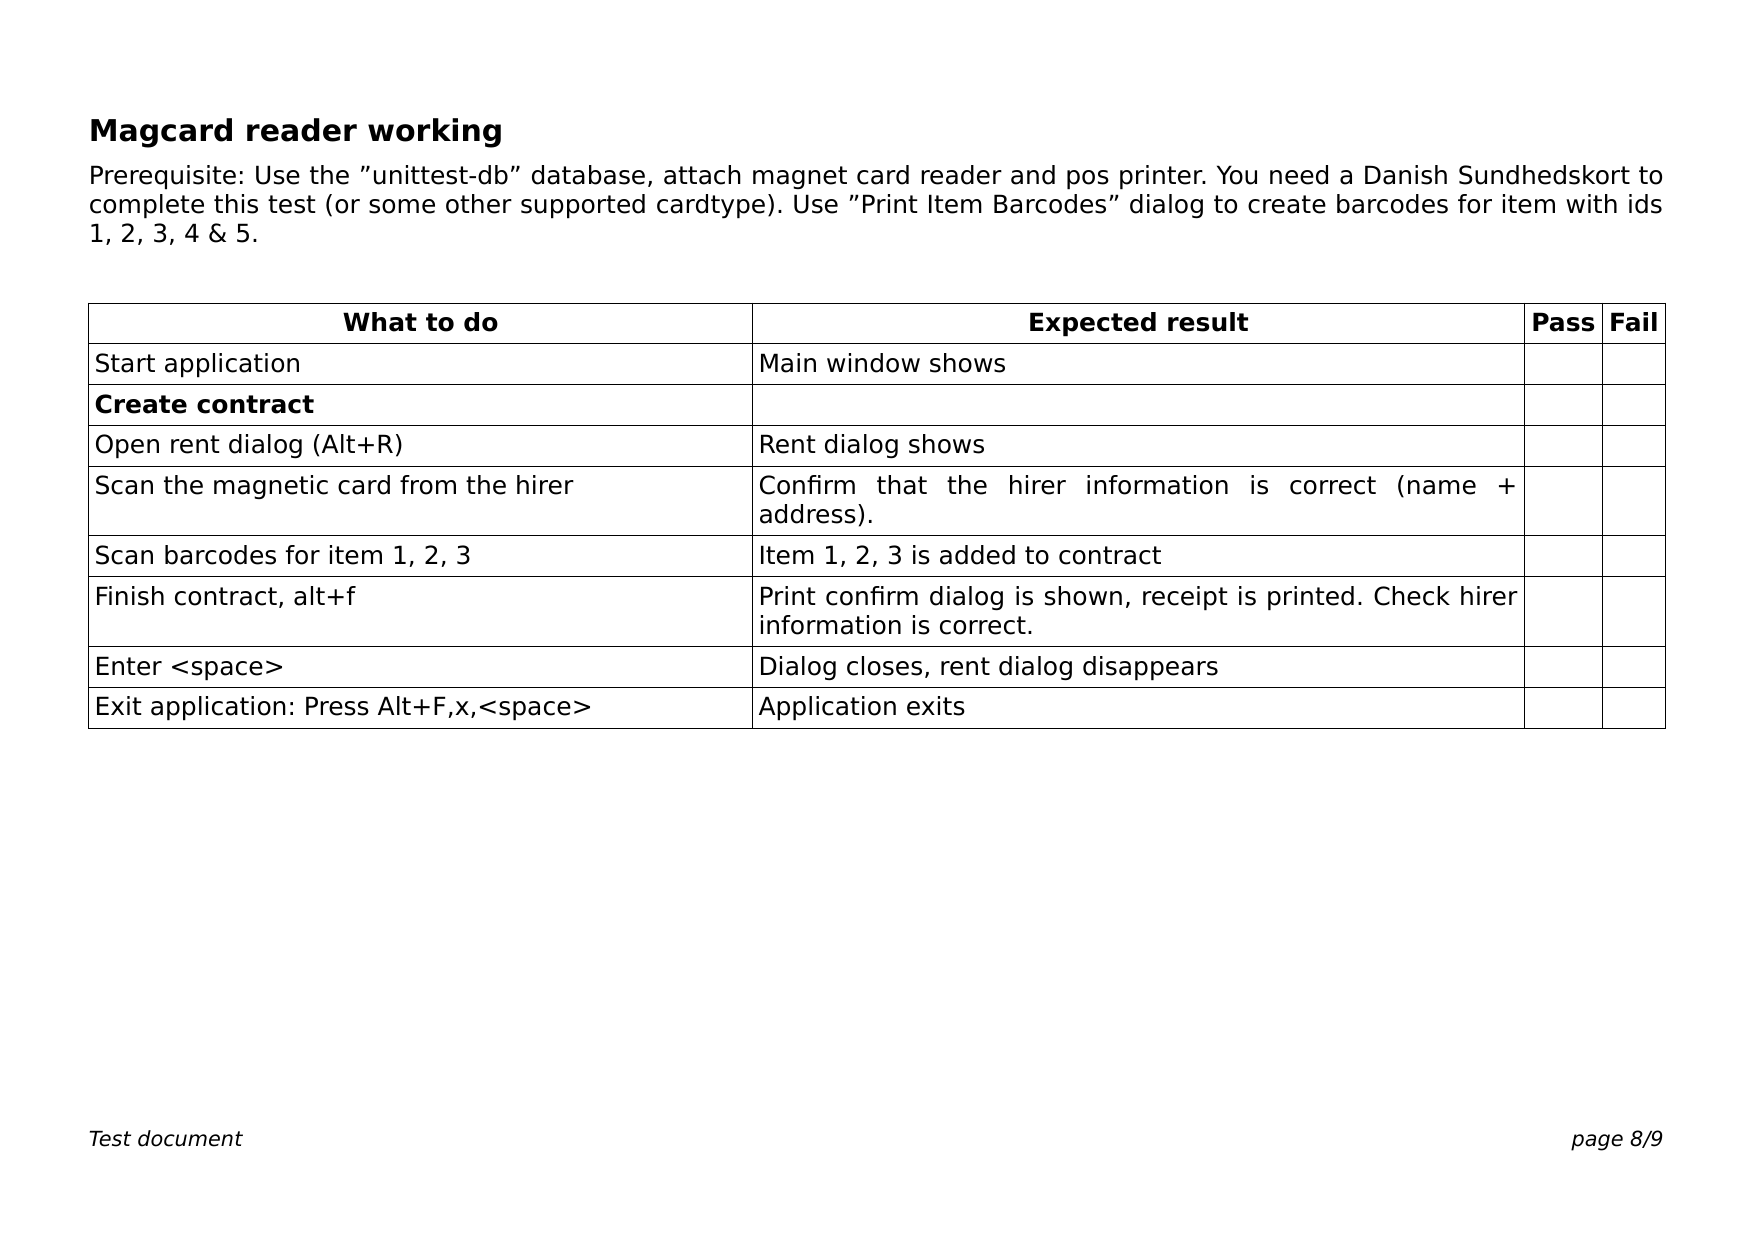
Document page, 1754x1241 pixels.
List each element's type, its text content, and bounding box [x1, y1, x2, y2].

table_cell Open rent dialog (Alt+R) [89, 426, 752, 466]
table_cell Scan barcodes for item 1, 2, 3 [89, 536, 752, 576]
text Prerequisite: Use the ”unittest-db” database, attach magnet card reader and pos printer. You need a Danish Sundhedskort to complete this test (or some other supported cardtype). Use ”Print Item Barcodes” dialog to create barcodes for item with ids 1, 2, 3, 4 & 5. [88, 161, 1665, 248]
table_cell [1603, 536, 1665, 576]
table_cell [1525, 536, 1602, 576]
table_header Pass [1525, 304, 1602, 343]
table_cell Item 1, 2, 3 is added to contract [753, 536, 1524, 576]
table_cell [1603, 426, 1665, 466]
table_cell Application exits [753, 688, 1524, 727]
table_cell [1525, 426, 1602, 466]
table_cell Main window shows [753, 344, 1524, 384]
table_cell Create contract [89, 385, 752, 425]
table_cell [1525, 647, 1602, 687]
table_cell [1603, 647, 1665, 687]
table_cell Rent dialog shows [753, 426, 1524, 466]
table_cell [753, 385, 1524, 425]
table_cell Enter <space> [89, 647, 752, 687]
subtitle Magcard reader working [88, 113, 1665, 148]
table_cell [1603, 344, 1665, 384]
table_cell Confirm that the hirer information is correct (name + address). [753, 467, 1524, 535]
table_cell [1603, 688, 1665, 727]
table_cell [1603, 385, 1665, 425]
table_header What to do [89, 304, 752, 343]
table_cell [1525, 385, 1602, 425]
table_cell [1603, 467, 1665, 535]
table_header Expected result [753, 304, 1524, 343]
table_cell Scan the magnetic card from the hirer [89, 467, 752, 535]
table_cell Exit application: Press Alt+F,x,<space> [89, 688, 752, 727]
table_cell [1525, 577, 1602, 646]
table_cell Start application [89, 344, 752, 384]
table_cell [1525, 688, 1602, 727]
table_header Fail [1603, 304, 1665, 343]
table_cell [1603, 577, 1665, 646]
table_cell Print confirm dialog is shown, receipt is printed. Check hirer information is correct. [753, 577, 1524, 646]
table_cell [1525, 467, 1602, 535]
table_cell Finish contract, alt+f [89, 577, 752, 646]
table_cell [1525, 344, 1602, 384]
table_cell Dialog closes, rent dialog disappears [753, 647, 1524, 687]
